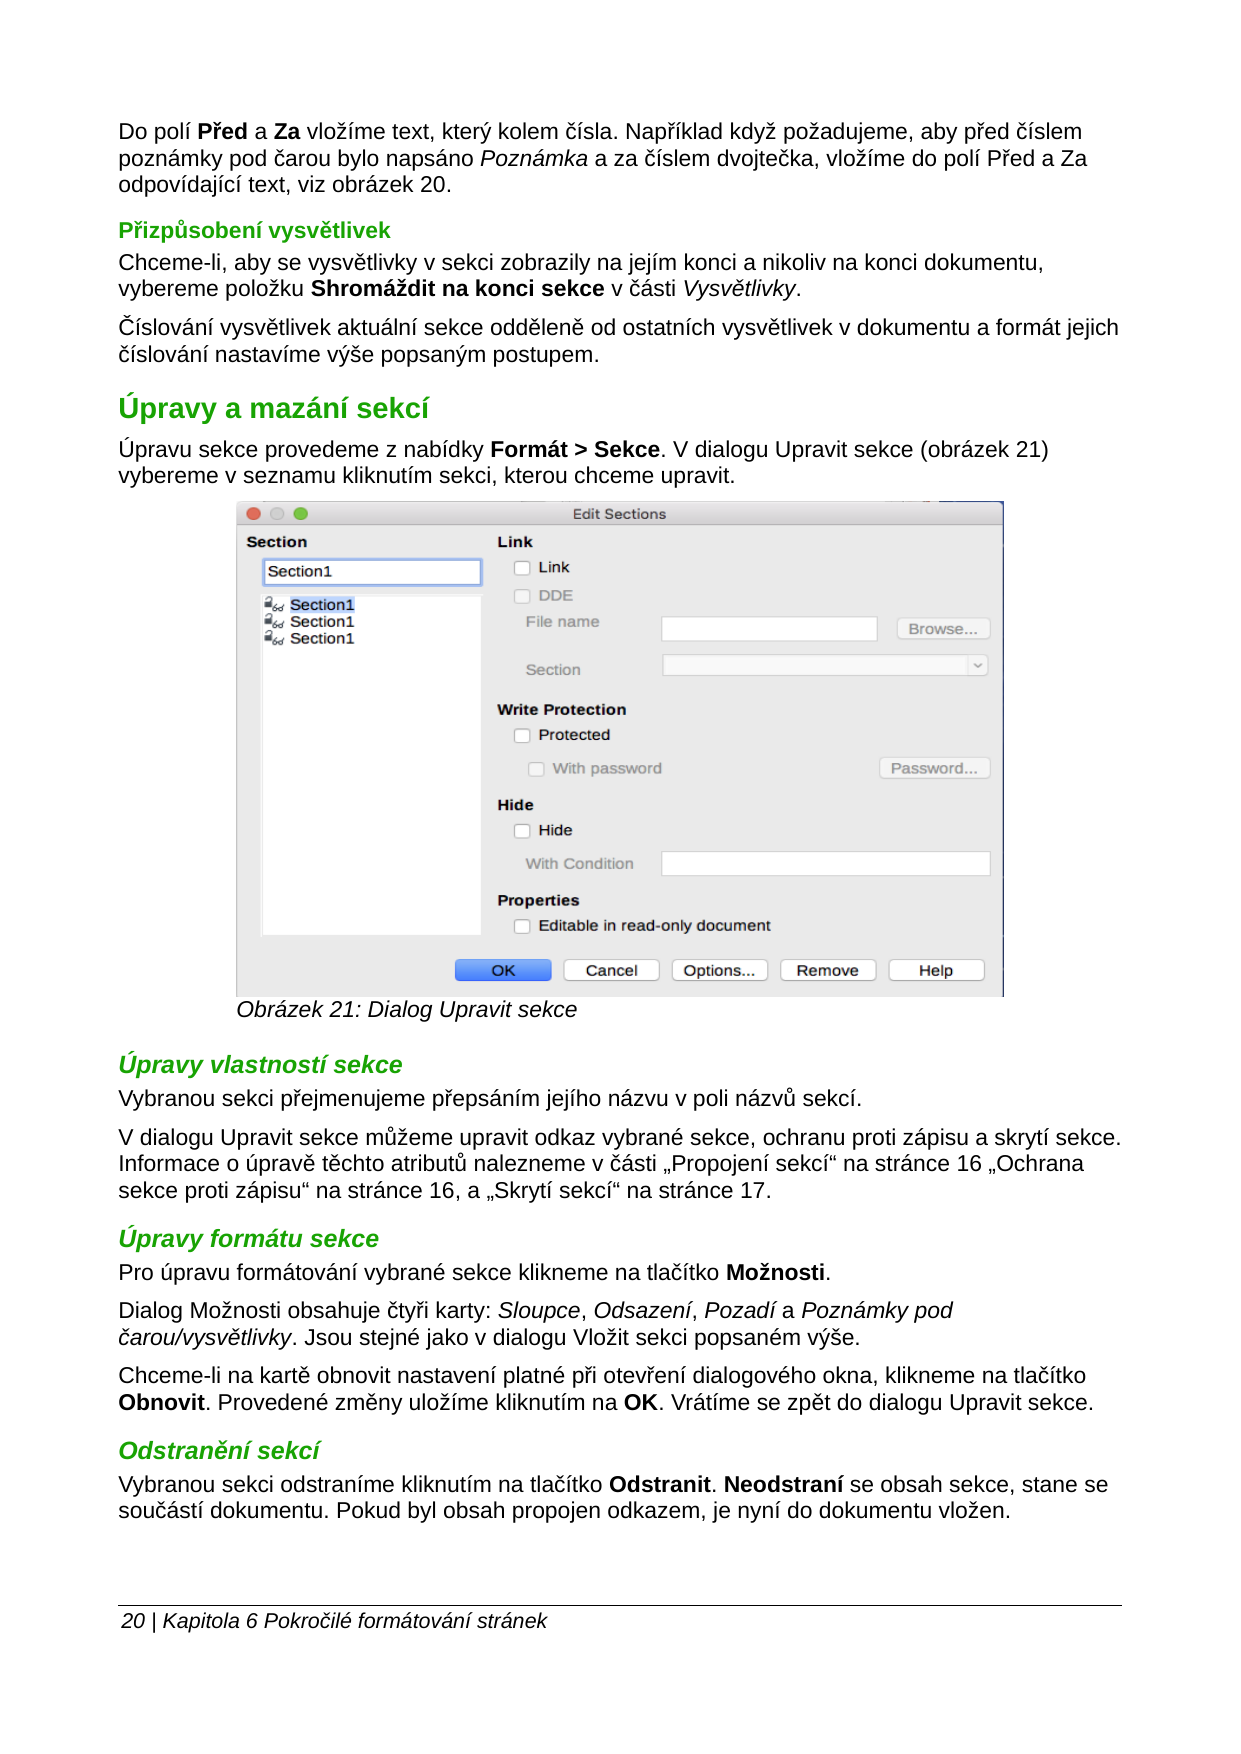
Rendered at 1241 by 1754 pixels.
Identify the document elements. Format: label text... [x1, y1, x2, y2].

text Dialog Možnosti obsahuje čtyři karty: Sloupce, Odsazení, Pozadí a Poznámky pod čarou/vysvětlivky. Jsou stejné jako v dialogu Vložit sekci popsaném výše. [118, 1297, 1122, 1350]
text Obrázek 21: Dialog Upravit sekce [236, 997, 1004, 1022]
picture [236, 501, 1004, 997]
list Úpravu sekce provedeme z nabídky Formát > Sekce. V dialogu Upravit sekce (obrázek 21) vybereme v seznamu kliknutím sekci, kterou chceme upravit. [118, 436, 1122, 489]
text V dialogu Upravit sekce můžeme upravit odkaz vybrané sekce, ochranu proti zápisu a skrytí sekce. Informace o úpravě těchto atributů nalezneme v části „Propojení sekcí“ na stránce 16 „Ochrana sekce proti zápisu“ na stránce 17, a „Skrytí sekce“ na stránce 17. [118, 1124, 1122, 1203]
text Chceme-li, aby se vysvětlivky v sekci zobrazily na jejím konci a nikoliv na konci dokumentu, vybereme položku Shromáždit na konci sekce v části Vysvětlivky. [118, 249, 1122, 302]
text Do polí Před a Za vložíme text, který kolem čísla. Například když požadujeme, aby před číslem poznámky pod čarou bylo napsáno Poznámka a za číslem dvojtečka, vložíme do polí Před a Za odpovídající text, viz obrázek 20. [118, 118, 1122, 197]
subtitle Úpravy a mazání sekcí [118, 391, 1122, 424]
text Vybranou sekci odstraníme kliknutím na tlačítko Odstranit. Neodstraní se obsah sekce, stane se součástí dokumentu. Pokud byl obsah propojen odkazem, je nyní do dokumentu vložen. [118, 1471, 1122, 1523]
text Vybranou sekci přejmenujeme přepsáním jejího názvu v poli názvů sekcí. [118, 1085, 1122, 1112]
text Číslování vysvětlivek aktuální sekce odděleně od ostatních vysvětlivek v dokumentu a formát jejich číslování nastavíme výše popsaným postupem. [118, 314, 1122, 367]
subtitle Úpravy formátu sekce [118, 1224, 1122, 1252]
text Chceme-li na kartě obnovit nastavení platné při otevření dialogového okna, klikneme na tlačítko Obnovit. Provedené změny uložíme kliknutím na OK. Vrátíme se zpět do dialogu Upravit sekce. [118, 1362, 1122, 1415]
subtitle Odstranění sekcí [118, 1436, 1122, 1464]
text Pro úpravu formátování vybrané sekce klikneme na tlačítko Možnosti. [118, 1258, 1122, 1285]
subtitle Přizpůsobení vysvětlivek [118, 217, 1122, 243]
subtitle Úpravy vlastností sekce [118, 1051, 1122, 1079]
